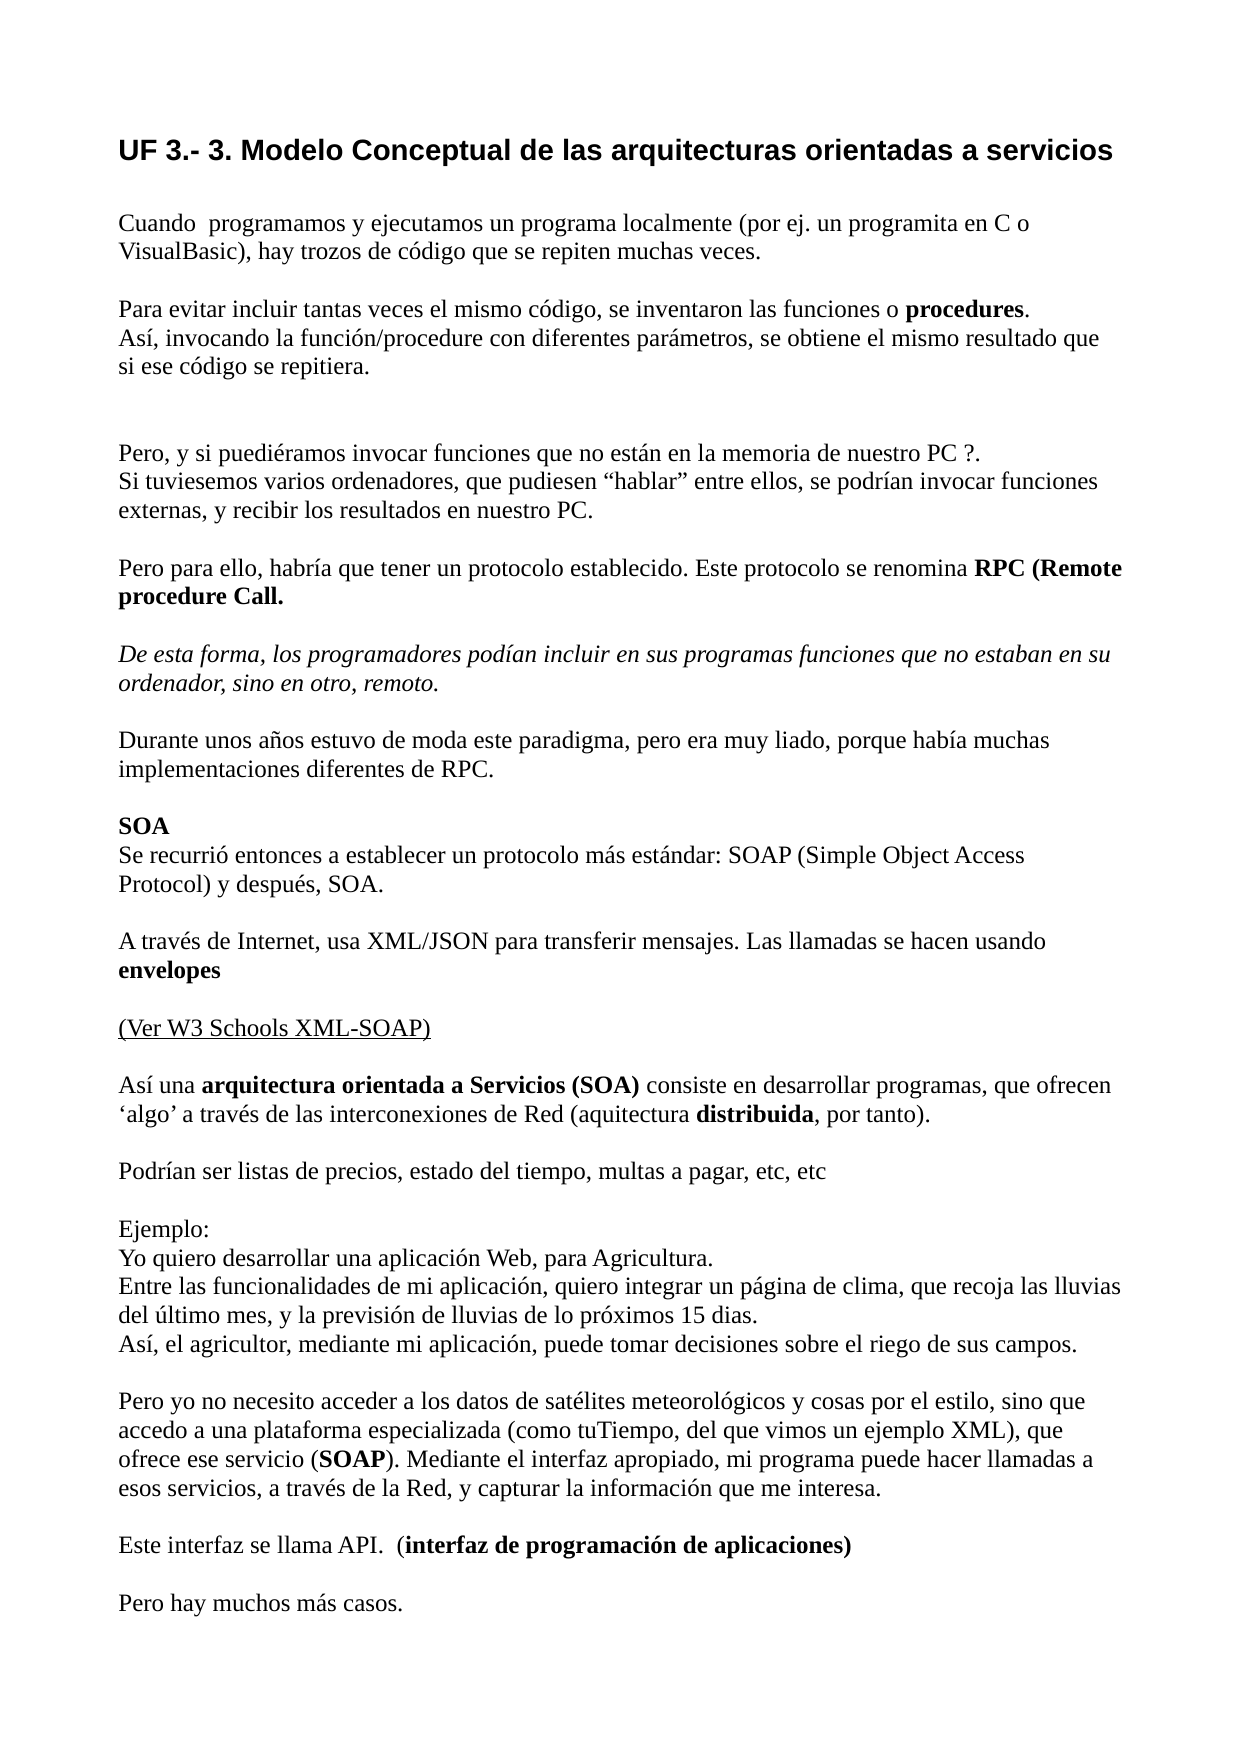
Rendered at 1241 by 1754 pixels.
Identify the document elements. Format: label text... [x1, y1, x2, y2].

text Así una arquitectura orientada a Servicios (SOA) consiste en desarrollar programas, que ofrecen ‘algo’ a través de las interconexiones de Red (aquitectura distribuida, por tanto). [118, 1070, 1122, 1128]
text Pero yo no necesito acceder a los datos de satélites meteorológicos y cosas por el estilo, sino que accedo a una plataforma especializada (como tuTiempo, del que vimos un ejemplo XML), que ofrece ese servicio (SOAP). Mediante el interfaz apropiado, mi programa puede hacer llamadas a esos servicios, a través de la Red, y capturar la información que me interesa. [118, 1386, 1122, 1501]
text Se recurrió entonces a establecer un protocolo más estándar: SOAP (Simple Object Access Protocol) y después, SOA. [118, 840, 1122, 898]
text Pero hay muchos más casos. [118, 1588, 1122, 1616]
text Si tuviesemos varios ordenadores, que pudiesen “hablar” entre ellos, se podrían invocar funciones externas, y recibir los resultados en nuestro PC. [118, 466, 1122, 524]
text Cuando programamos y ejecutamos un programa localmente (por ej. un programita en C o VisualBasic), hay trozos de código que se repiten muchas veces. [118, 208, 1122, 265]
text Pero para ello, habría que tener un protocolo establecido. Este protocolo se renomina RPC (Remote procedure Call. [118, 553, 1122, 610]
text SOA [118, 811, 1122, 840]
text Podrían ser listas de precios, estado del tiempo, multas a pagar, etc, etc [118, 1156, 1122, 1185]
text Pero, y si puediéramos invocar funciones que no están en la memoria de nuestro PC ?. [118, 438, 1122, 466]
text Así, el agricultor, mediante mi aplicación, puede tomar decisiones sobre el riego de sus campos. [118, 1329, 1122, 1358]
text De esta forma, los programadores podían incluir en sus programas funciones que no estaban en su ordenador, sino en otro, remoto. [118, 639, 1122, 696]
text Así, invocando la función/procedure con diferentes parámetros, se obtiene el mismo resultado que si ese código se repitiera. [118, 323, 1122, 380]
text Ejemplo: [118, 1214, 1122, 1243]
text A través de Internet, usa XML/JSON para transferir mensajes. Las llamadas se hacen usando envelopes [118, 926, 1122, 984]
text Durante unos años estuvo de moda este paradigma, pero era muy liado, porque había muchas implementaciones diferentes de RPC. [118, 725, 1122, 783]
text Yo quiero desarrollar una aplicación Web, para Agricultura. [118, 1243, 1122, 1271]
text (Ver W3 Schools XML-SOAP) [118, 1013, 1122, 1041]
subtitle UF 3.- 3. Modelo Conceptual de las arquitecturas orientadas a servicios [118, 133, 1122, 166]
text Entre las funcionalidades de mi aplicación, quiero integrar un página de clima, que recoja las lluvias del último mes, y la previsión de lluvias de lo próximos 15 dias. [118, 1271, 1122, 1329]
text Este interfaz se llama API. (interfaz de programación de aplicaciones) [118, 1530, 1122, 1559]
text Para evitar incluir tantas veces el mismo código, se inventaron las funciones o procedures. [118, 294, 1122, 323]
